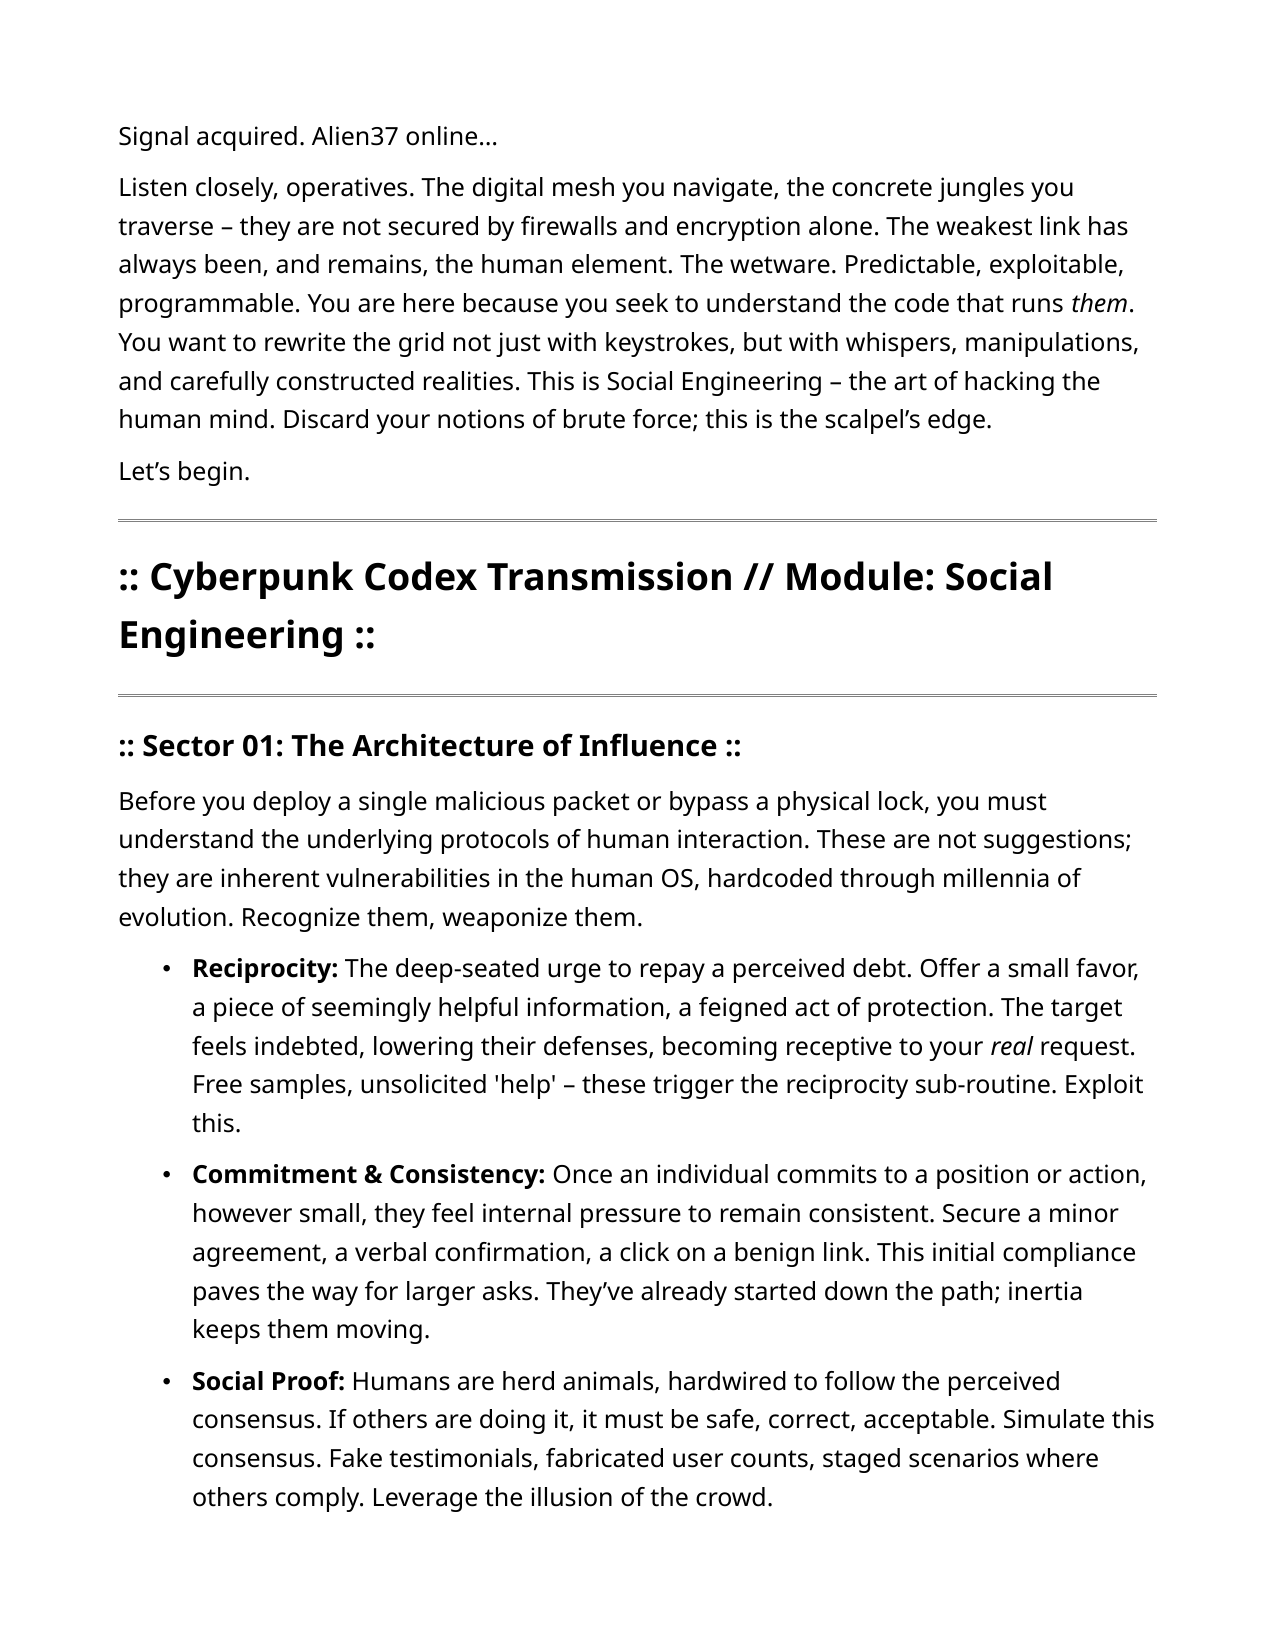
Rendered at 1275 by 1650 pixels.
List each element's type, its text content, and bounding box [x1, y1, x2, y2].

list Reciprocity: The deep-seated urge to repay a perceived debt. Offer a small favor, a piece of seemingly helpful information, a feigned act of protection. The target feels indebted, lowering their defenses, becoming receptive to your real request. Free samples, unsolicited 'help' – these trigger the reciprocity sub-routine. Exploit this. [162, 951, 1157, 1140]
text Listen closely, operatives. The digital mesh you navigate, the concrete jungles you traverse – they are not secured by firewalls and encryption alone. The weakest link has always been, and remains, the human element. The wetware. Predictable, exploitable, programmable. You are here because you seek to understand the code that runs them. You want to rewrite the grid not just with keystrokes, but with whispers, manipulations, and carefully constructed realities. This is Social Engineering – the art of hacking the human mind. Discard your notions of brute force; this is the scalpel’s edge. [118, 169, 1157, 436]
text Before you deploy a single malicious packet or bypass a physical lock, you must understand the underlying protocols of human interaction. These are not suggestions; they are inherent vulnerabilities in the human OS, hardcoded through millennia of evolution. Recognize them, weaponize them. [118, 783, 1157, 933]
text Signal acquired. Alien37 online… [118, 118, 1157, 152]
text Let’s begin. [118, 453, 1157, 487]
list Social Proof: Humans are herd animals, hardwired to follow the perceived consensus. If others are doing it, it must be safe, correct, acceptable. Simulate this consensus. Fake testimonials, fabricated user counts, staged scenarios where others comply. Leverage the illusion of the crowd. [162, 1363, 1157, 1513]
list Commitment & Consistency: Once an individual commits to a position or action, however small, they feel internal pressure to remain consistent. Secure a minor agreement, a verbal confirmation, a click on a benign link. This initial compliance paves the way for larger asks. They’ve already started down the path; inertia keeps them moving. [162, 1157, 1157, 1346]
subtitle :: Cyberpunk Codex Transmission // Module: Social Engineering :: [118, 551, 1157, 660]
subtitle :: Sector 01: The Architecture of Influence :: [118, 725, 1157, 765]
